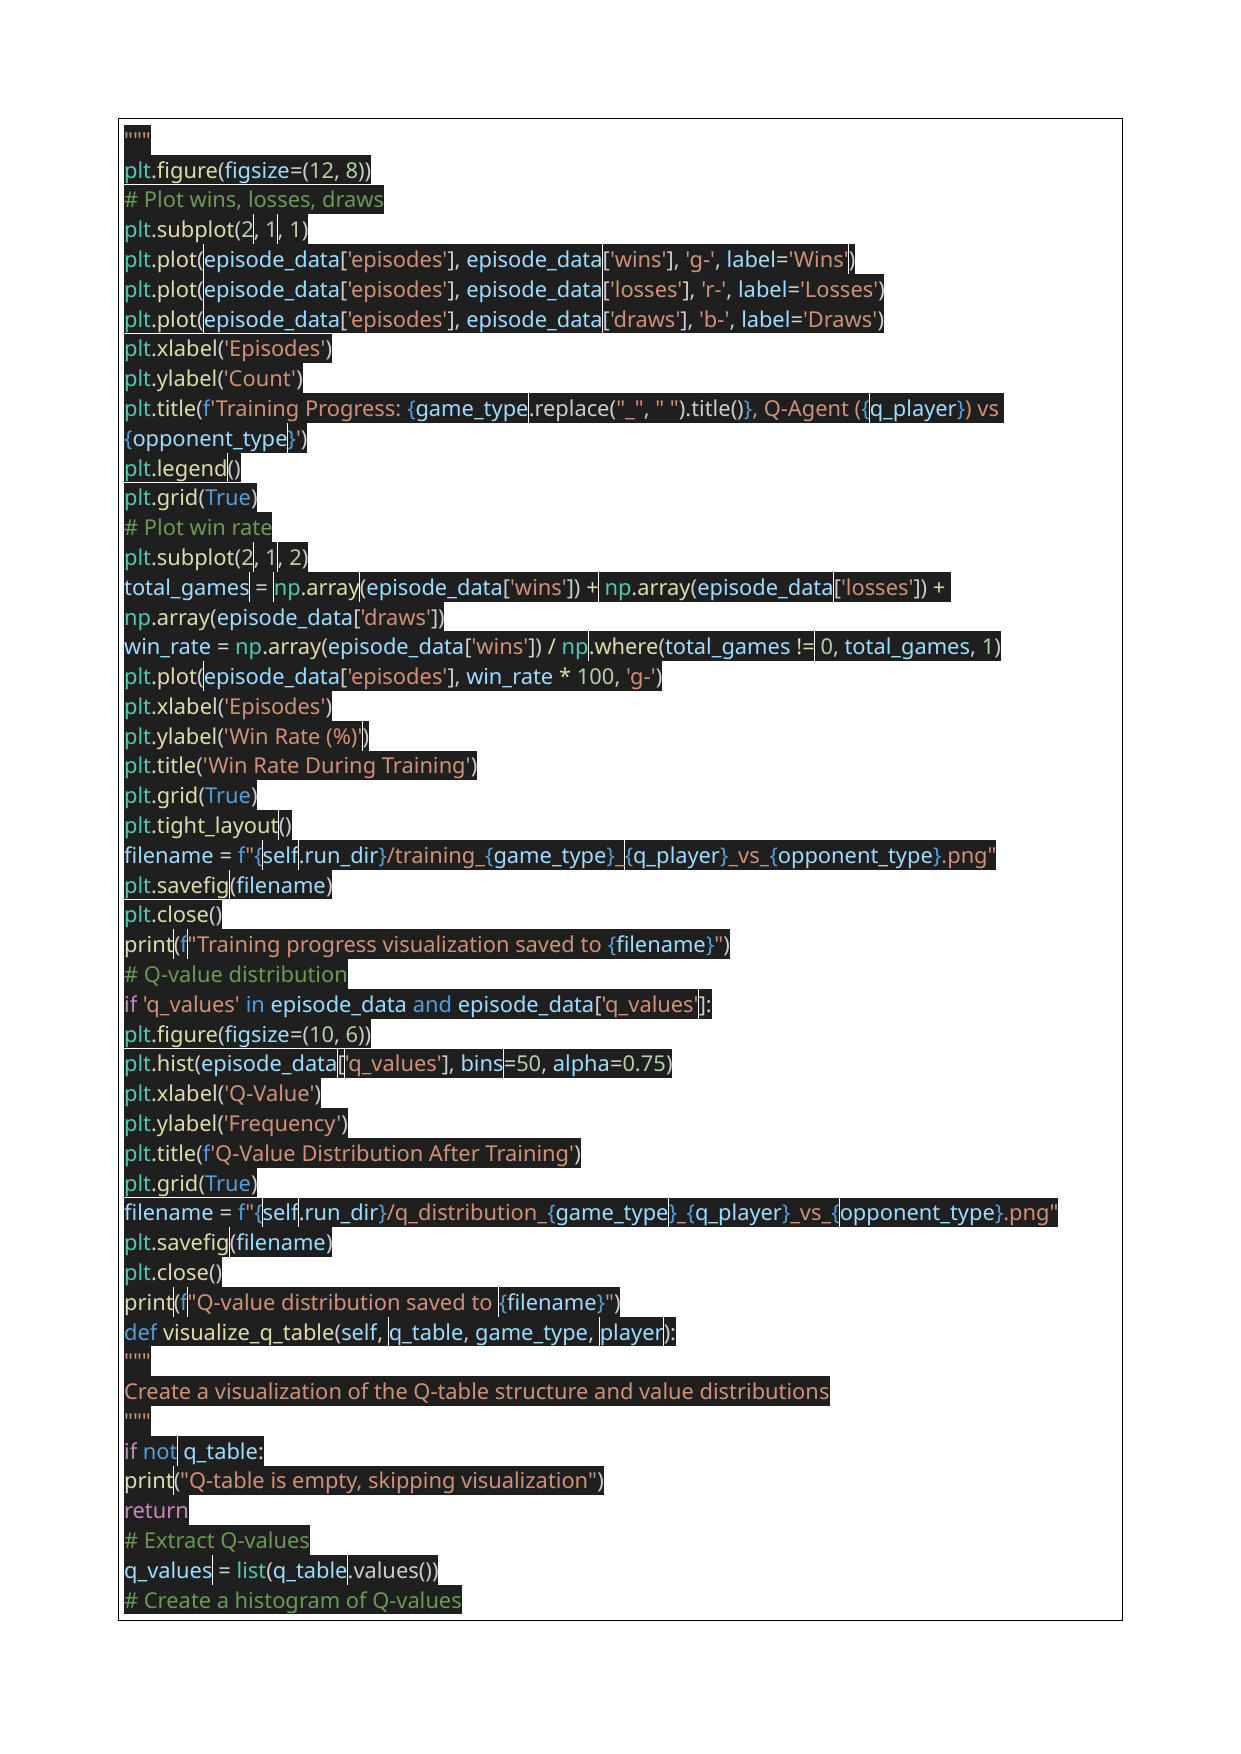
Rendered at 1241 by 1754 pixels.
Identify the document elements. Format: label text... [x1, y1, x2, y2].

table_header """ plt.figure(figsize=(12, 8)) # Plot wins, losses, draws plt.subplot(2, 1, 1) plt.plot(episode_data['episodes'], episode_data['wins'], 'g-', label='Wins') plt.plot(episode_data['episodes'], episode_data['losses'], 'r-', label='Losses') plt.plot(episode_data['episodes'], episode_data['draws'], 'b-', label='Draws') plt.xlabel('Episodes') plt.ylabel('Count') plt.title(f'Training Progress: {game_type.replace("_", " ").title()}, Q-Agent ({q_player}) vs {opponent_type}') plt.legend() plt.grid(True) # Plot win rate plt.subplot(2, 1, 2) total_games = np.array(episode_data['wins']) + np.array(episode_data['losses']) + np.array(episode_data['draws']) win_rate = np.array(episode_data['wins']) / np.where(total_games != 0, total_games, 1) plt.plot(episode_data['episodes'], win_rate * 100, 'g-') plt.xlabel('Episodes') plt.ylabel('Win Rate (%)') plt.title('Win Rate During Training') plt.grid(True) plt.tight_layout() filename = f"{self.run_dir}/training_{game_type}_{q_player}_vs_{opponent_type}.png" plt.savefig(filename) plt.close() print(f"Training progress visualization saved to {filename}") # Q-value distribution if 'q_values' in episode_data and episode_data['q_values']: plt.figure(figsize=(10, 6)) plt.hist(episode_data['q_values'], bins=50, alpha=0.75) plt.xlabel('Q-Value') plt.ylabel('Frequency') plt.title(f'Q-Value Distribution After Training') plt.grid(True) filename = f"{self.run_dir}/q_distribution_{game_type}_{q_player}_vs_{opponent_type}.png" plt.savefig(filename) plt.close() print(f"Q-value distribution saved to {filename}") def visualize_q_table(self, q_table, game_type, player): """ Create a visualization of the Q-table structure and value distributions """ if not q_table: print("Q-table is empty, skipping visualization") return # Extract Q-values q_values = list(q_table.values()) # Create a histogram of Q-values [119, 119, 1122, 1620]
